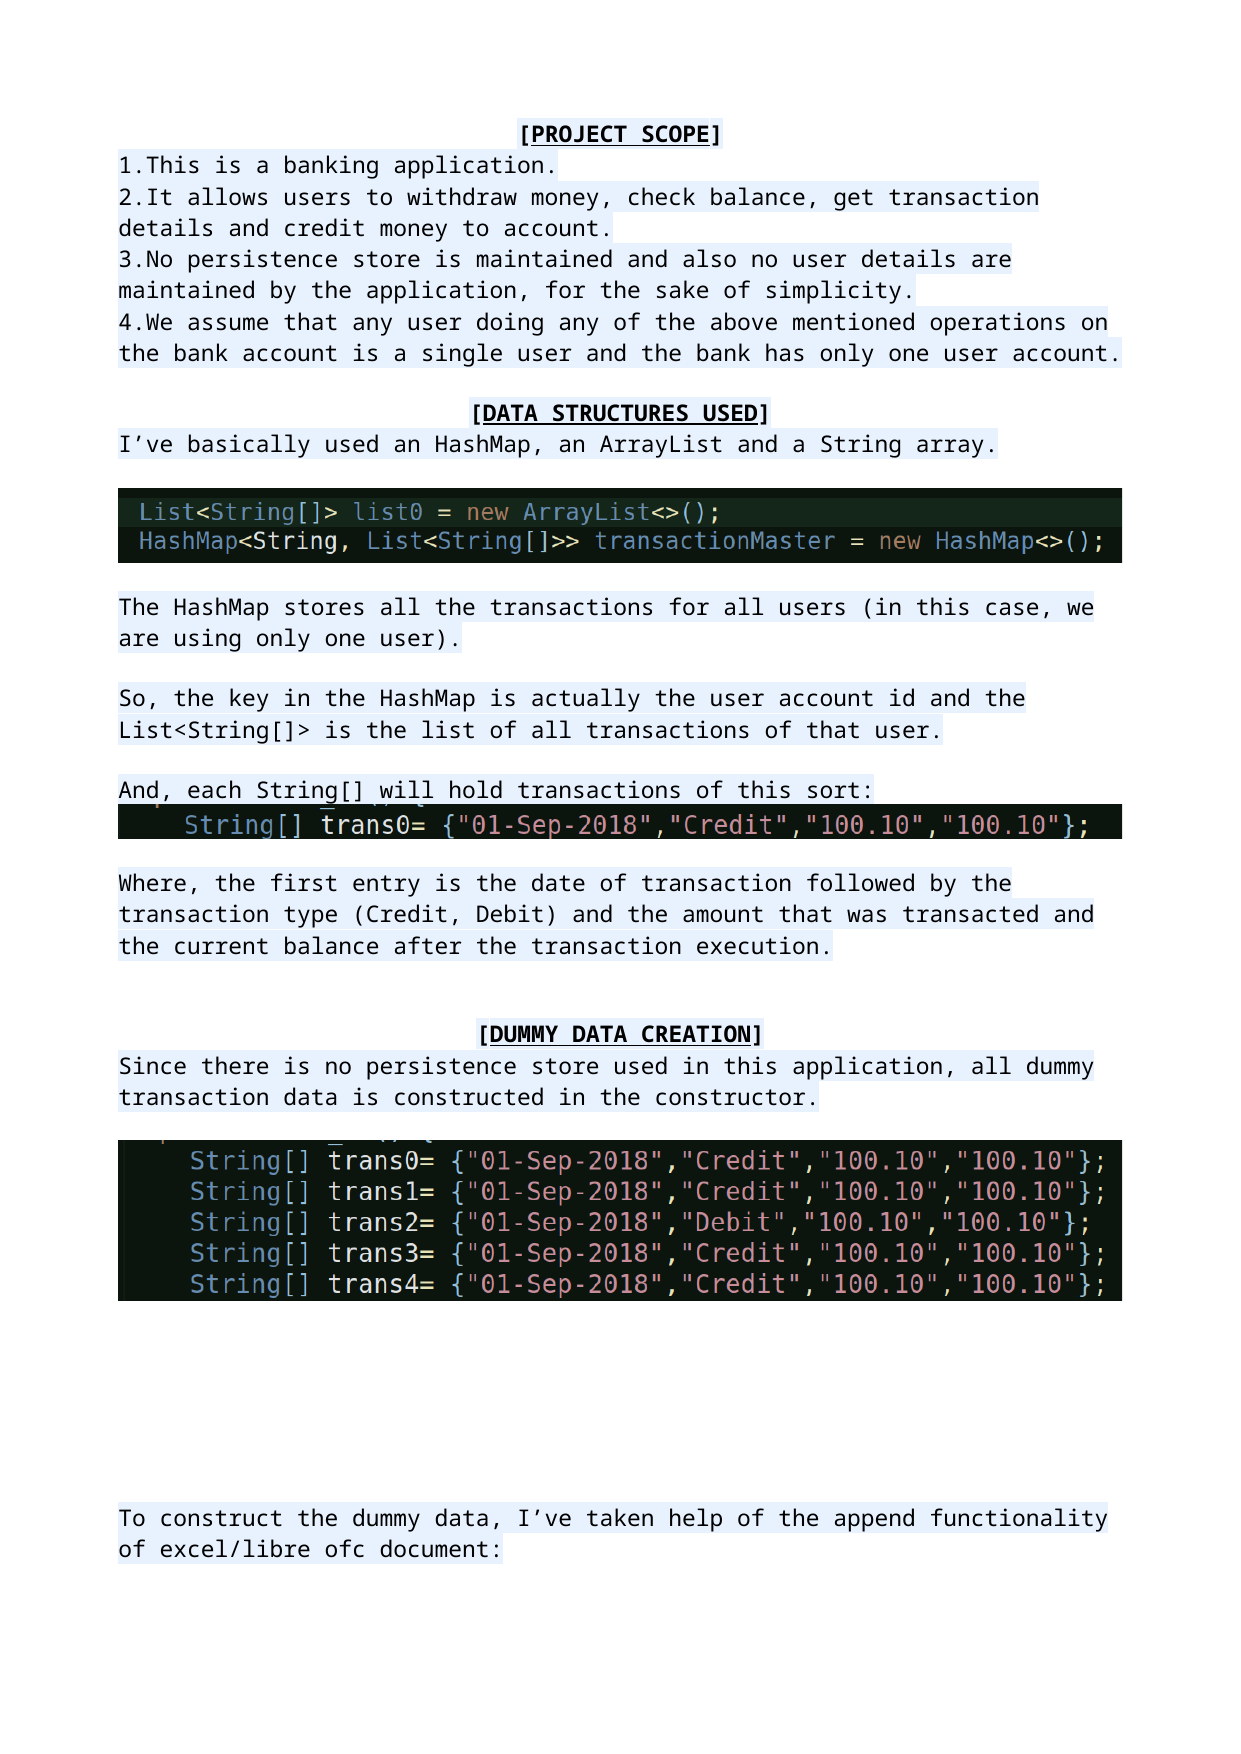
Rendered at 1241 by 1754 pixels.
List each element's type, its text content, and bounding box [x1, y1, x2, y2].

text And, each String[] will hold transactions of this sort: [118, 773, 1122, 804]
picture [118, 1140, 1123, 1301]
picture [118, 488, 1123, 563]
text 2.It allows users to withdraw money, check balance, get transaction details and credit money to account. [118, 181, 1122, 243]
text 1.This is a banking application. [118, 149, 1122, 181]
text Since there is no persistence store used in this application, all dummy transaction data is constructed in the constructor. [118, 1049, 1122, 1112]
text The HashMap stores all the transactions for all users (in this case, we are using only one user). [118, 591, 1122, 653]
text [DATA STRUCTURES USED] [118, 397, 1122, 428]
text 4.We assume that any user doing any of the above mentioned operations on the bank account is a single user and the bank has only one user account. [118, 306, 1122, 368]
text [DUMMY DATA CREATION] [118, 1018, 1122, 1049]
text Where, the first entry is the date of transaction followed by the transaction type (Credit, Debit) and the amount that was transacted and the current balance after the transaction execution. [118, 867, 1122, 961]
text 3.No persistence store is maintained and also no user details are maintained by the application, for the sake of simplicity. [118, 243, 1122, 306]
text I’ve basically used an HashMap, an ArrayList and a String array. [118, 428, 1122, 459]
picture [118, 804, 1123, 839]
text [PROJECT SCOPE] [118, 118, 1122, 149]
text So, the key in the HashMap is actually the user account id and the List<String[]> is the list of all transactions of that user. [118, 682, 1122, 745]
text To construct the dummy data, I’ve taken help of the append functionality of excel/libre ofc document: [118, 1502, 1122, 1564]
